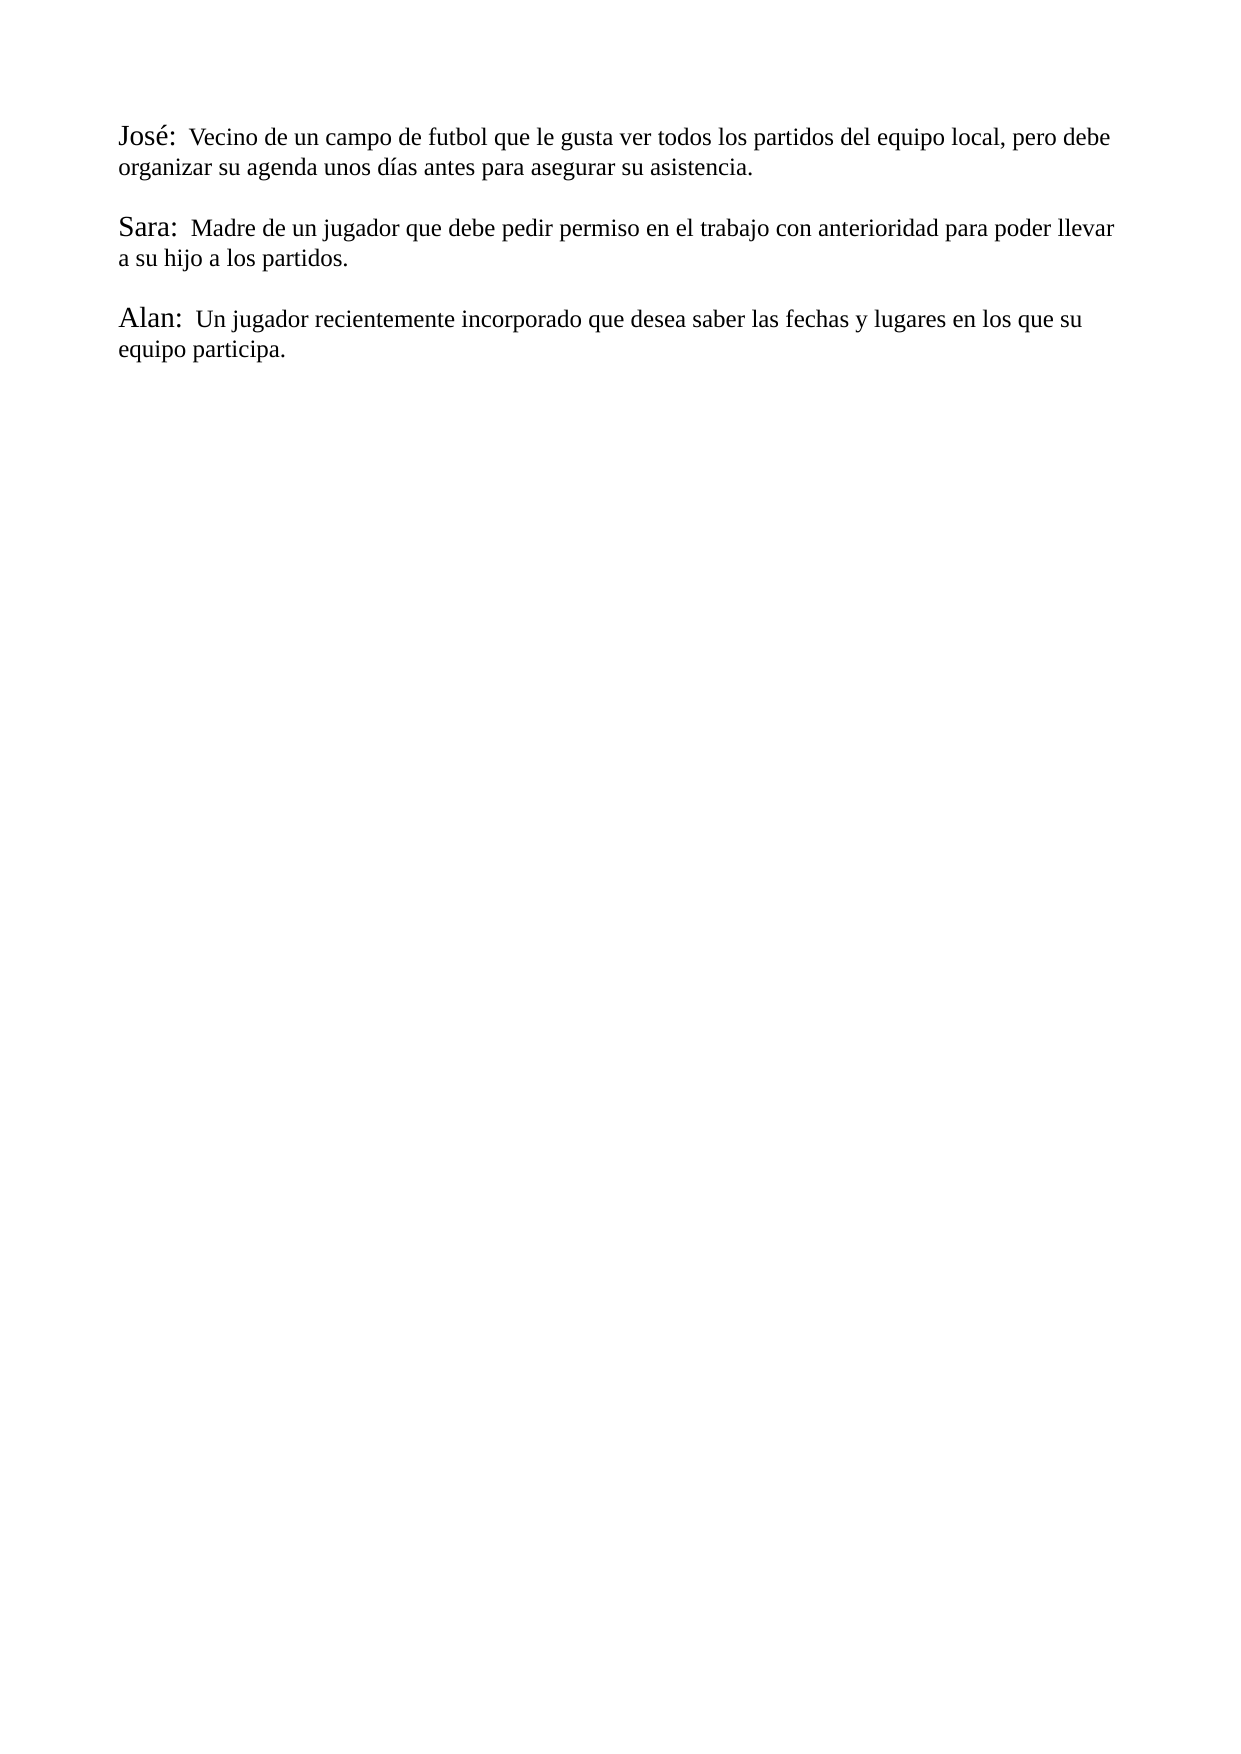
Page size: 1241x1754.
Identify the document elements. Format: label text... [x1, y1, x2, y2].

text Sara: Madre de un jugador que debe pedir permiso en el trabajo con anterioridad para poder llevar a su hijo a los partidos. [118, 209, 1122, 271]
text José: Vecino de un campo de futbol que le gusta ver todos los partidos del equipo local, pero debe organizar su agenda unos días antes para asegurar su asistencia. [118, 118, 1122, 209]
text Alan: Un jugador recientemente incorporado que desea saber las fechas y lugares en los que su equipo participa. [118, 300, 1122, 449]
